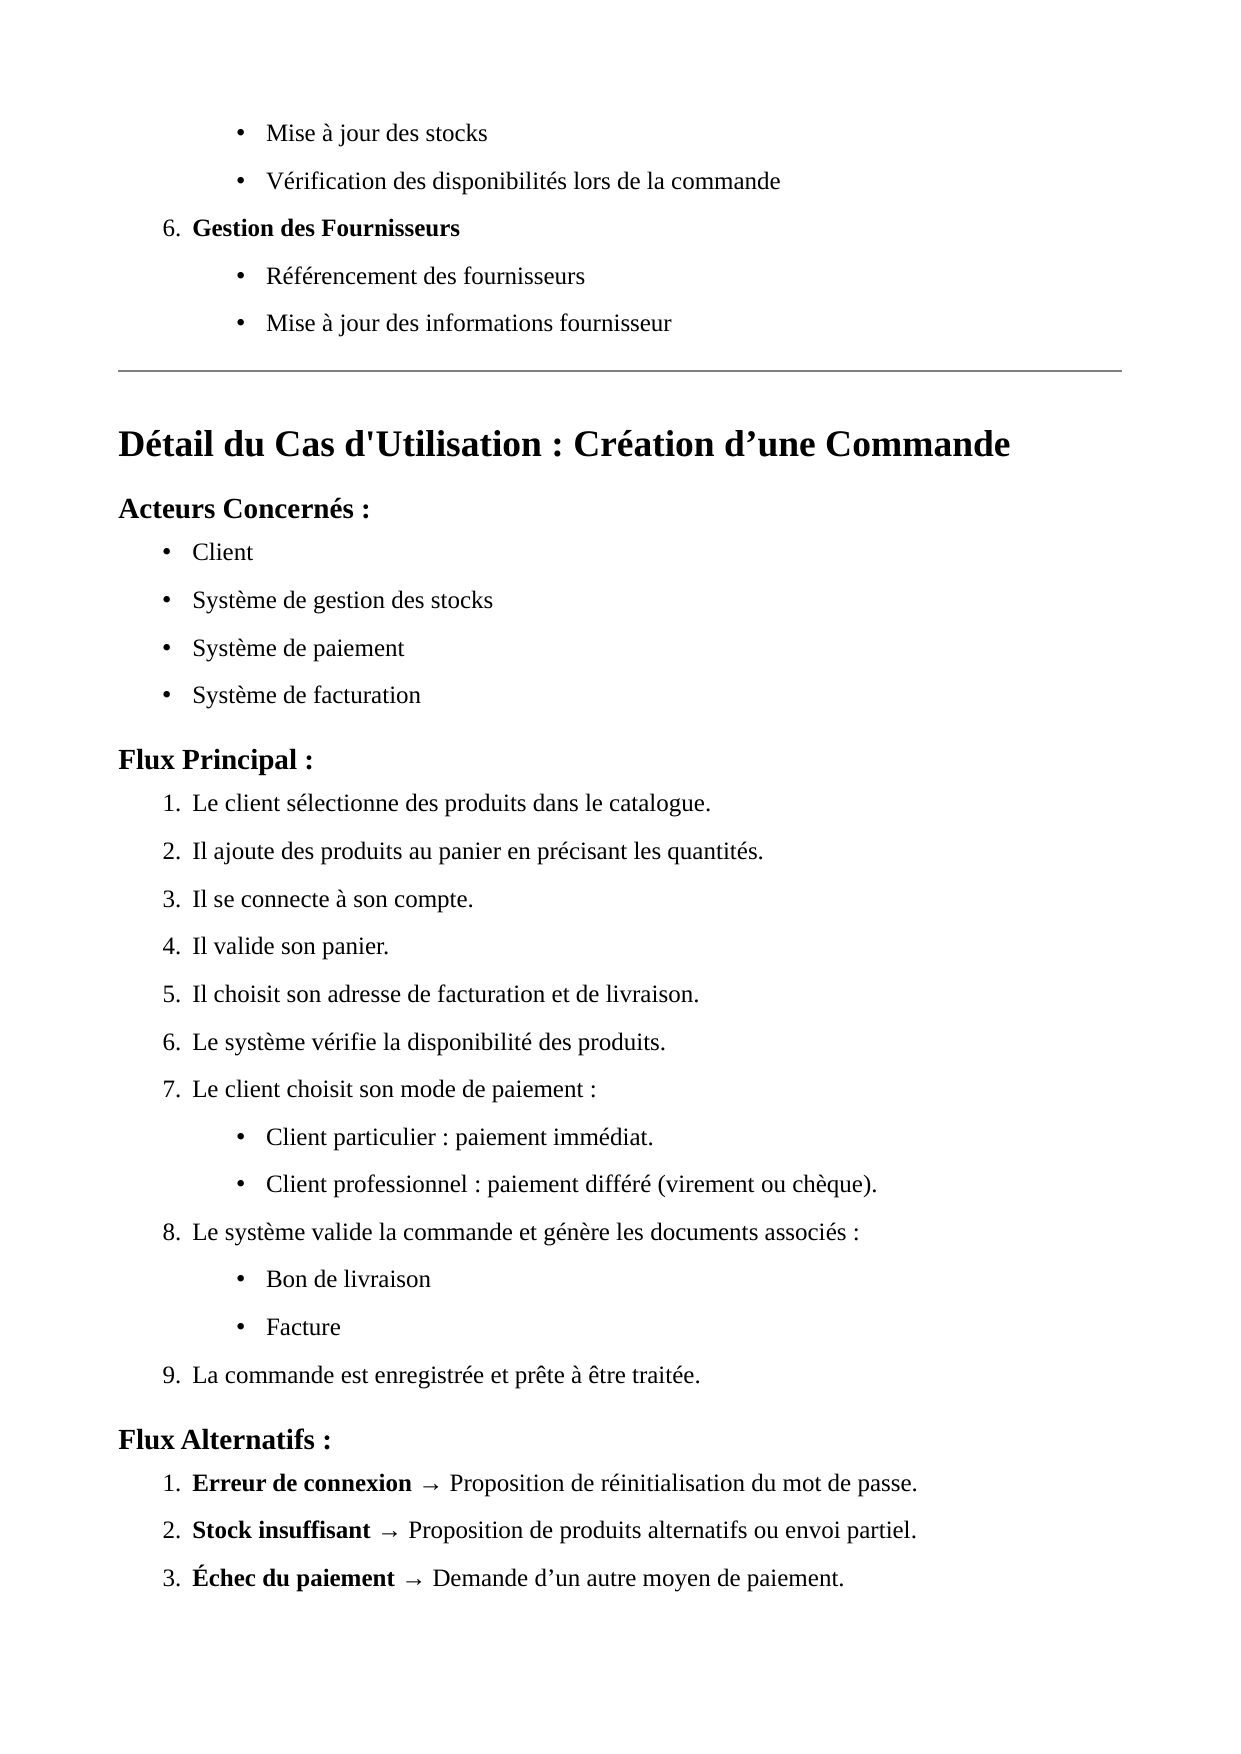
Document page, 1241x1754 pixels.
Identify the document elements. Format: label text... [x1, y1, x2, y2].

list Erreur de connexion → Proposition de réinitialisation du mot de passe. [162, 1468, 1122, 1497]
list Il valide son panier. [162, 931, 1122, 960]
list Référencement des fournisseurs [236, 261, 1122, 290]
list Client [162, 537, 1122, 566]
list Il choisit son adresse de facturation et de livraison. [162, 979, 1122, 1008]
list Mise à jour des stocks [236, 118, 1122, 147]
list Système de facturation [162, 680, 1122, 709]
list Le système vérifie la disponibilité des produits. [162, 1027, 1122, 1055]
list Vérification des disponibilités lors de la commande [236, 166, 1122, 194]
list Gestion des Fournisseurs [162, 213, 1122, 242]
subtitle Détail du Cas d'Utilisation : Création d’une Commande [118, 421, 1122, 464]
list Le client choisit son mode de paiement : [162, 1074, 1122, 1103]
list La commande est enregistrée et prête à être traitée. [162, 1360, 1122, 1388]
list Stock insuffisant → Proposition de produits alternatifs ou envoi partiel. [162, 1516, 1122, 1544]
subtitle Acteurs Concernés : [118, 491, 1122, 525]
list Il se connecte à son compte. [162, 884, 1122, 912]
list Client professionnel : paiement différé (virement ou chèque). [236, 1169, 1122, 1198]
list Client particulier : paiement immédiat. [236, 1122, 1122, 1151]
list Bon de livraison [236, 1264, 1122, 1293]
subtitle Flux Alternatifs : [118, 1422, 1122, 1456]
list Système de gestion des stocks [162, 585, 1122, 614]
list Le client sélectionne des produits dans le catalogue. [162, 788, 1122, 817]
list Échec du paiement → Demande d’un autre moyen de paiement. [162, 1563, 1122, 1592]
list Système de paiement [162, 633, 1122, 661]
list Facture [236, 1312, 1122, 1341]
subtitle Flux Principal : [118, 742, 1122, 776]
list Il ajoute des produits au panier en précisant les quantités. [162, 836, 1122, 865]
list Mise à jour des informations fournisseur [236, 308, 1122, 337]
list Le système valide la commande et génère les documents associés : [162, 1217, 1122, 1246]
